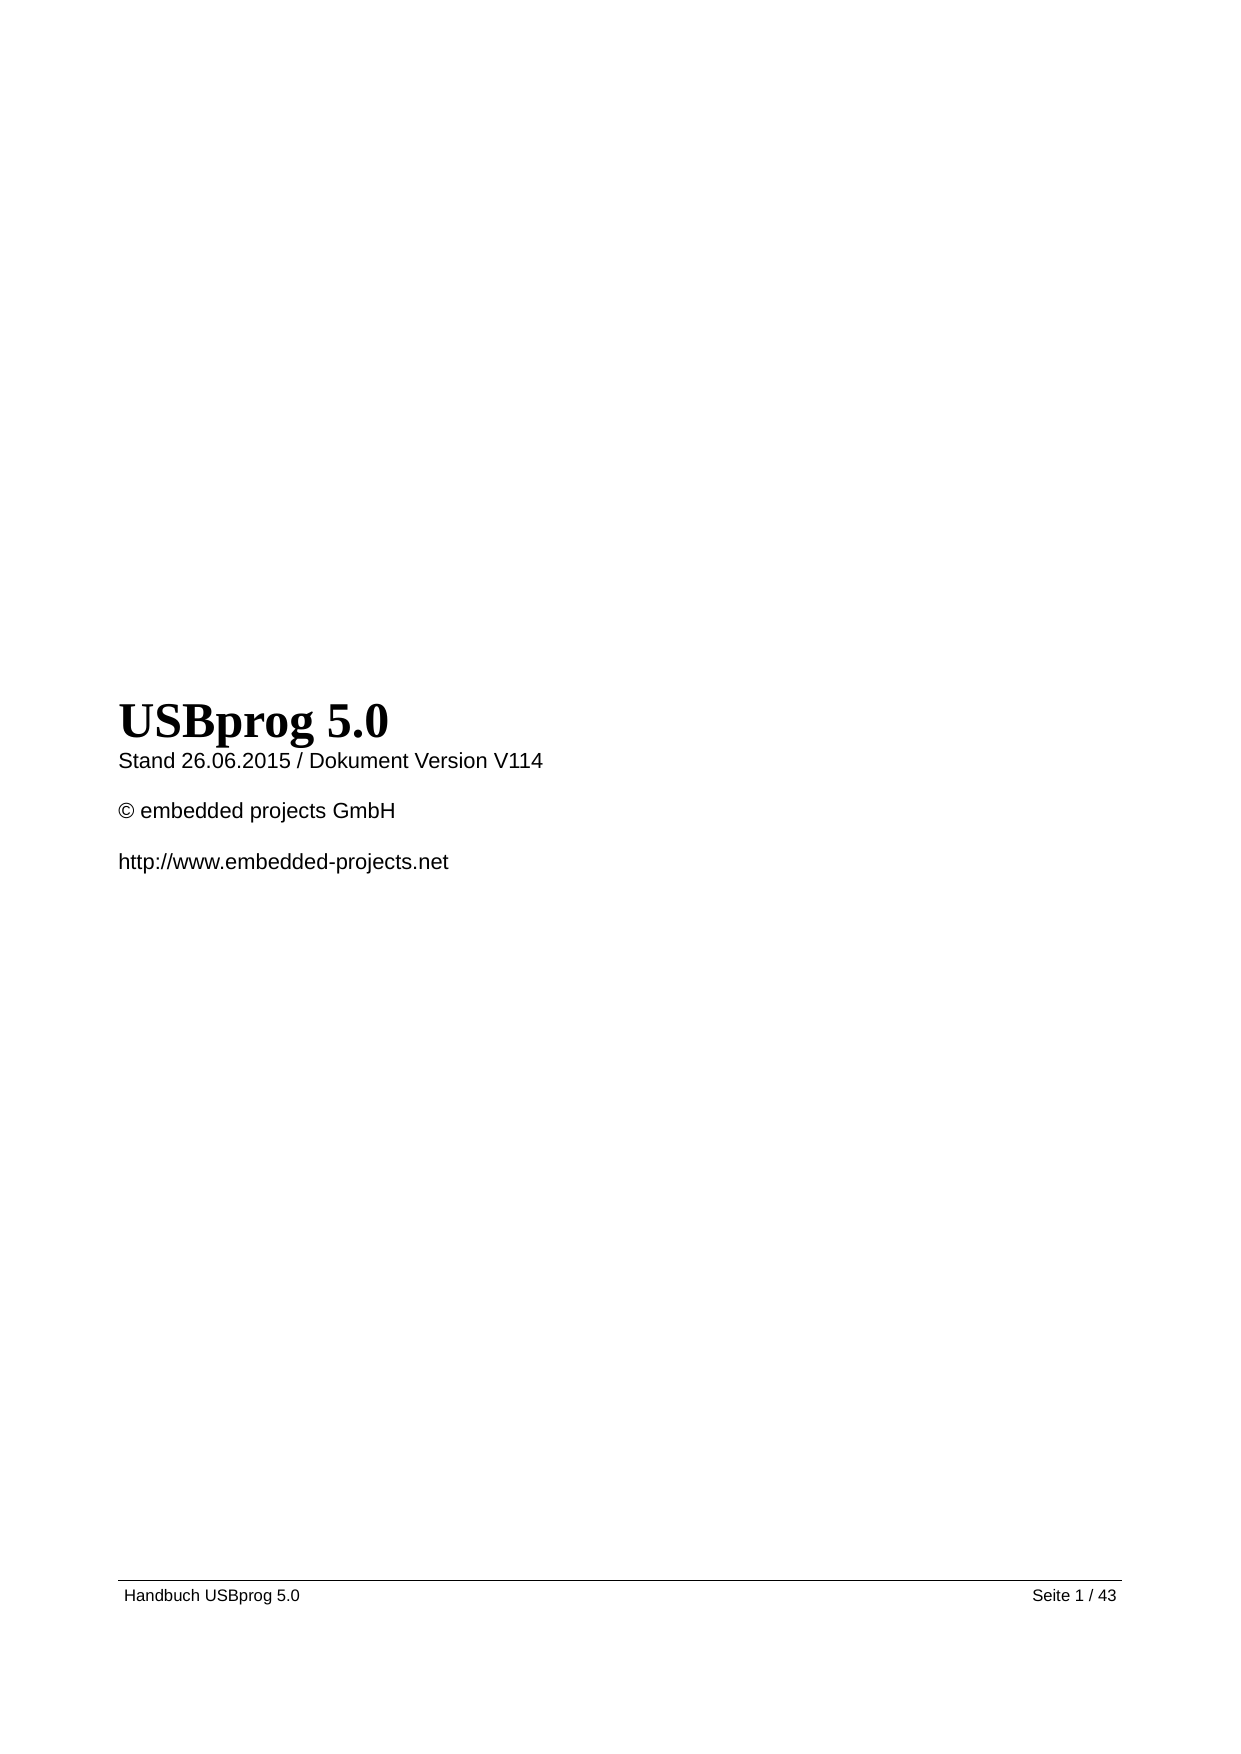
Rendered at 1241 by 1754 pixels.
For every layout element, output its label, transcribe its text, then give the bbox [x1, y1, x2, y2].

text © embedded projects GmbH [118, 798, 1122, 823]
text Stand 26.06.2015 / Dokument Version V114 [118, 748, 1122, 773]
text http://www.embedded-projects.net [118, 849, 1122, 874]
text USBprog 5.0 [118, 690, 1122, 748]
